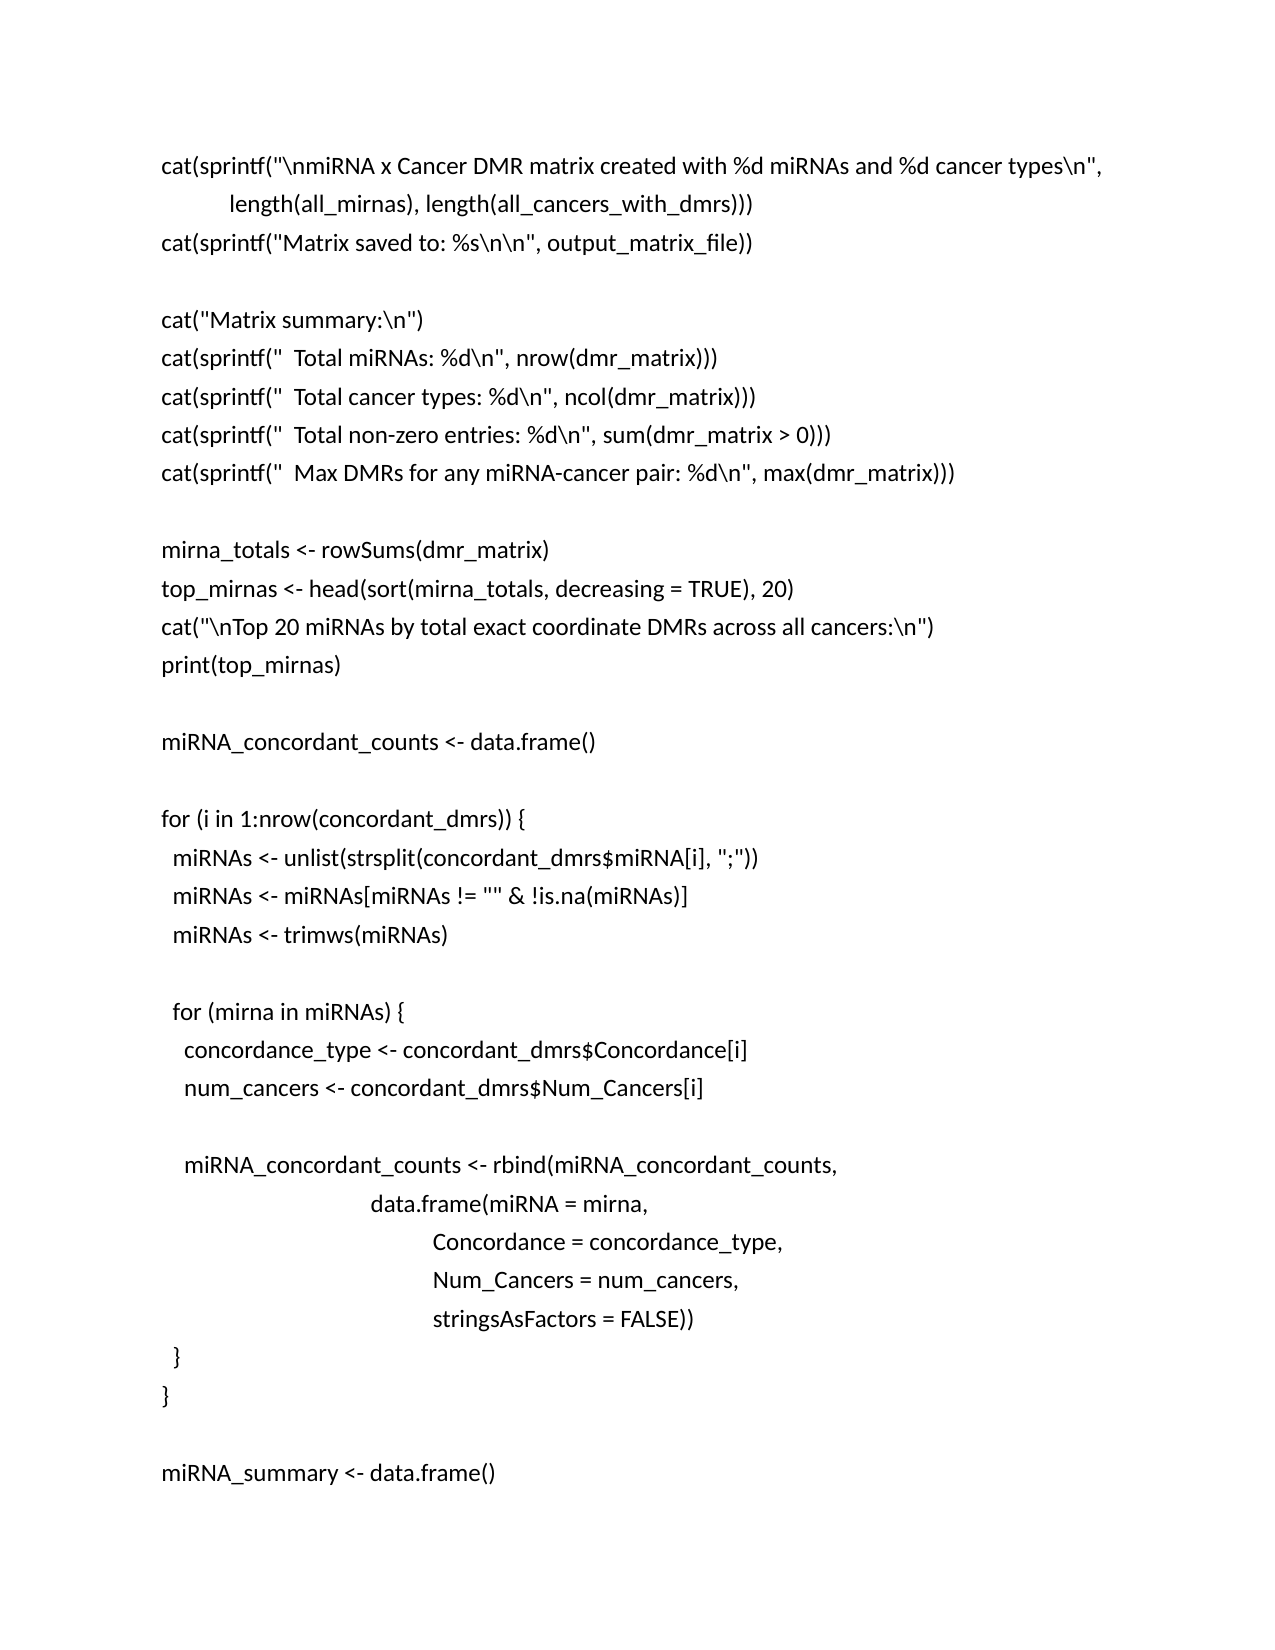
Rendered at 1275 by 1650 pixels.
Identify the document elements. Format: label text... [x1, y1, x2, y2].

text cat(sprintf(" Total cancer types: %d\n", ncol(dmr_matrix))) [150, 381, 1125, 411]
text cat(sprintf(" Max DMRs for any miRNA-cancer pair: %d\n", max(dmr_matrix))) [150, 457, 1125, 488]
text cat(sprintf("\nmiRNA x Cancer DMR matrix created with %d miRNAs and %d cancer types\n", [150, 150, 1125, 181]
text length(all_mirnas), length(all_cancers_with_dmrs))) [150, 188, 1125, 219]
text stringsAsFactors = FALSE)) [150, 1303, 1125, 1334]
text for (mirna in miRNAs) { [150, 996, 1125, 1026]
text } [150, 1380, 1125, 1411]
text } [150, 1342, 1125, 1372]
text cat(sprintf(" Total non-zero entries: %d\n", sum(dmr_matrix > 0))) [150, 419, 1125, 449]
text cat("\nTop 20 miRNAs by total exact coordinate DMRs across all cancers:\n") [150, 611, 1125, 642]
text miRNAs <- miRNAs[miRNAs != "" & !is.na(miRNAs)] [150, 880, 1125, 911]
text miRNA_summary <- data.frame() [150, 1457, 1125, 1487]
text mirna_totals <- rowSums(dmr_matrix) [150, 534, 1125, 565]
text miRNA_concordant_counts <- data.frame() [150, 727, 1125, 757]
text top_mirnas <- head(sort(mirna_totals, decreasing = TRUE), 20) [150, 573, 1125, 603]
text Num_Cancers = num_cancers, [150, 1265, 1125, 1295]
text cat(sprintf(" Total miRNAs: %d\n", nrow(dmr_matrix))) [150, 342, 1125, 373]
text miRNAs <- unlist(strsplit(concordant_dmrs$miRNA[i], ";")) [150, 842, 1125, 872]
text cat(sprintf("Matrix saved to: %s\n\n", output_matrix_file)) [150, 227, 1125, 257]
text print(top_mirnas) [150, 650, 1125, 680]
text miRNA_concordant_counts <- rbind(miRNA_concordant_counts, [150, 1149, 1125, 1180]
text miRNAs <- trimws(miRNAs) [150, 919, 1125, 949]
text Concordance = concordance_type, [150, 1226, 1125, 1257]
text concordance_type <- concordant_dmrs$Concordance[i] [150, 1034, 1125, 1064]
text data.frame(miRNA = mirna, [150, 1188, 1125, 1218]
text cat("Matrix summary:\n") [150, 304, 1125, 334]
text for (i in 1:nrow(concordant_dmrs)) { [150, 803, 1125, 834]
text num_cancers <- concordant_dmrs$Num_Cancers[i] [150, 1072, 1125, 1103]
